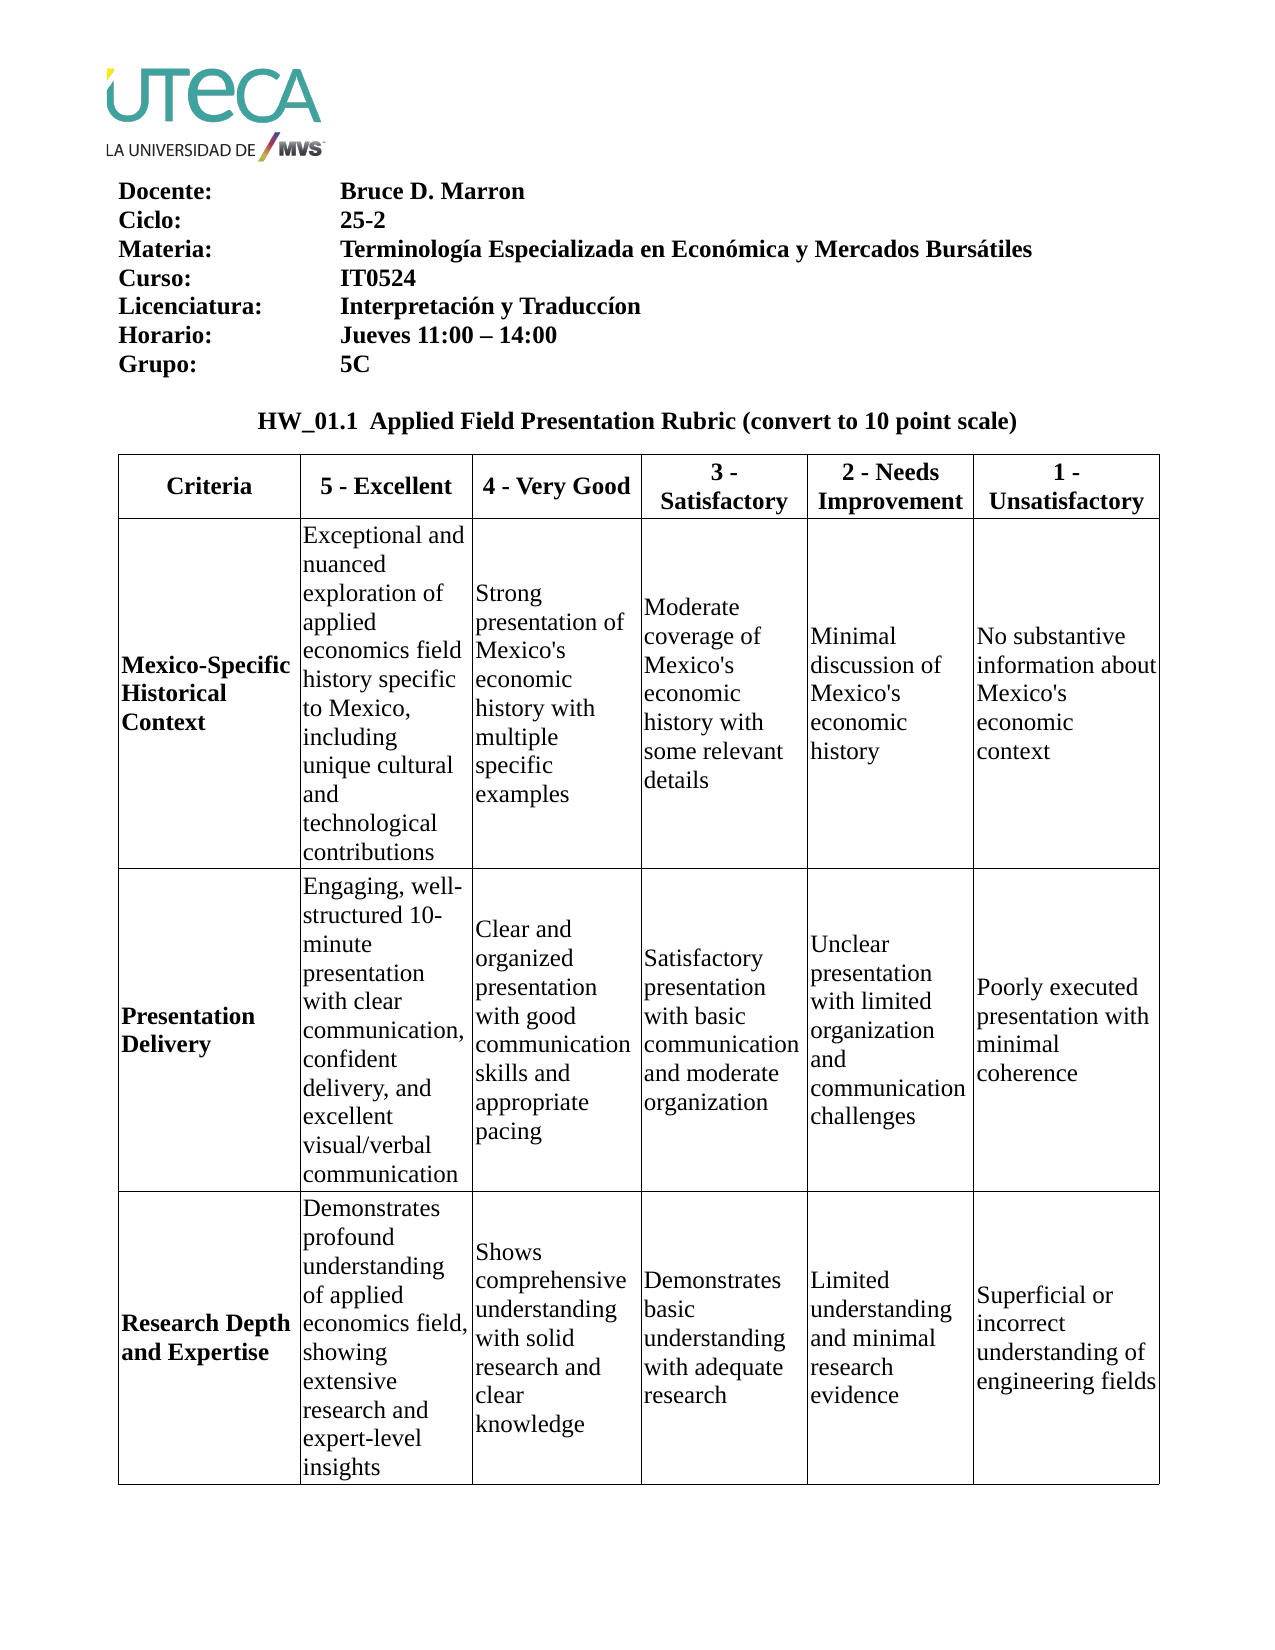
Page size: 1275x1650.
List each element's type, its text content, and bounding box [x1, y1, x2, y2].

table_header 1 - Unsatisfactory [974, 455, 1159, 517]
table_cell Demonstrates profound understanding of applied economics field, showing extensive research and expert-level insights [301, 1192, 472, 1484]
table_cell Unclear presentation with limited organization and communication challenges [808, 869, 973, 1191]
table_cell Research Depth and Expertise [119, 1192, 300, 1484]
table_cell Clear and organized presentation with good communication skills and appropriate pacing [473, 869, 641, 1191]
text HW_01.1 Applied Field Presentation Rubric (convert to 10 point scale) [118, 406, 1157, 435]
table_cell Exceptional and nuanced exploration of applied economics field history specific to Mexico, including unique cultural and technological contributions [301, 519, 472, 868]
table_cell Minimal discussion of Mexico's economic history [808, 519, 973, 868]
table_cell Moderate coverage of Mexico's economic history with some relevant details [642, 519, 807, 868]
text Docente: Bruce D. Marron [118, 176, 1157, 205]
table_cell Strong presentation of Mexico's economic history with multiple specific examples [473, 519, 641, 868]
table_cell Shows comprehensive understanding with solid research and clear knowledge [473, 1192, 641, 1484]
table_header 4 - Very Good [473, 455, 641, 517]
text Materia: Terminología Especializada en Económica y Mercados Bursátiles [118, 234, 1157, 263]
table_header 5 - Excellent [301, 455, 472, 517]
table_header 3 - Satisfactory [642, 455, 807, 517]
text Ciclo: 25-2 [118, 205, 1157, 234]
table_cell Superficial or incorrect understanding of engineering fields [974, 1192, 1159, 1484]
table_cell Demonstrates basic understanding with adequate research [642, 1192, 807, 1484]
table_cell Engaging, well-structured 10-minute presentation with clear communication, confident delivery, and excellent visual/verbal communication [301, 869, 472, 1191]
picture [104, 64, 328, 166]
text Horario: Jueves 11:00 – 14:00 [118, 320, 1157, 349]
text Grupo: 5C [118, 349, 1157, 378]
table_cell Poorly executed presentation with minimal coherence [974, 869, 1159, 1191]
table_header 2 - Needs Improvement [808, 455, 973, 517]
table_cell No substantive information about Mexico's economic context [974, 519, 1159, 868]
table_cell Limited understanding and minimal research evidence [808, 1192, 973, 1484]
table_cell Mexico-Specific Historical Context [119, 519, 300, 868]
text Curso: IT0524 [118, 263, 1157, 291]
table_cell Satisfactory presentation with basic communication and moderate organization [642, 869, 807, 1191]
table_cell Presentation Delivery [119, 869, 300, 1191]
text Licenciatura: Interpretación y Traduccíon [118, 291, 1157, 320]
table_header Criteria [119, 455, 300, 517]
